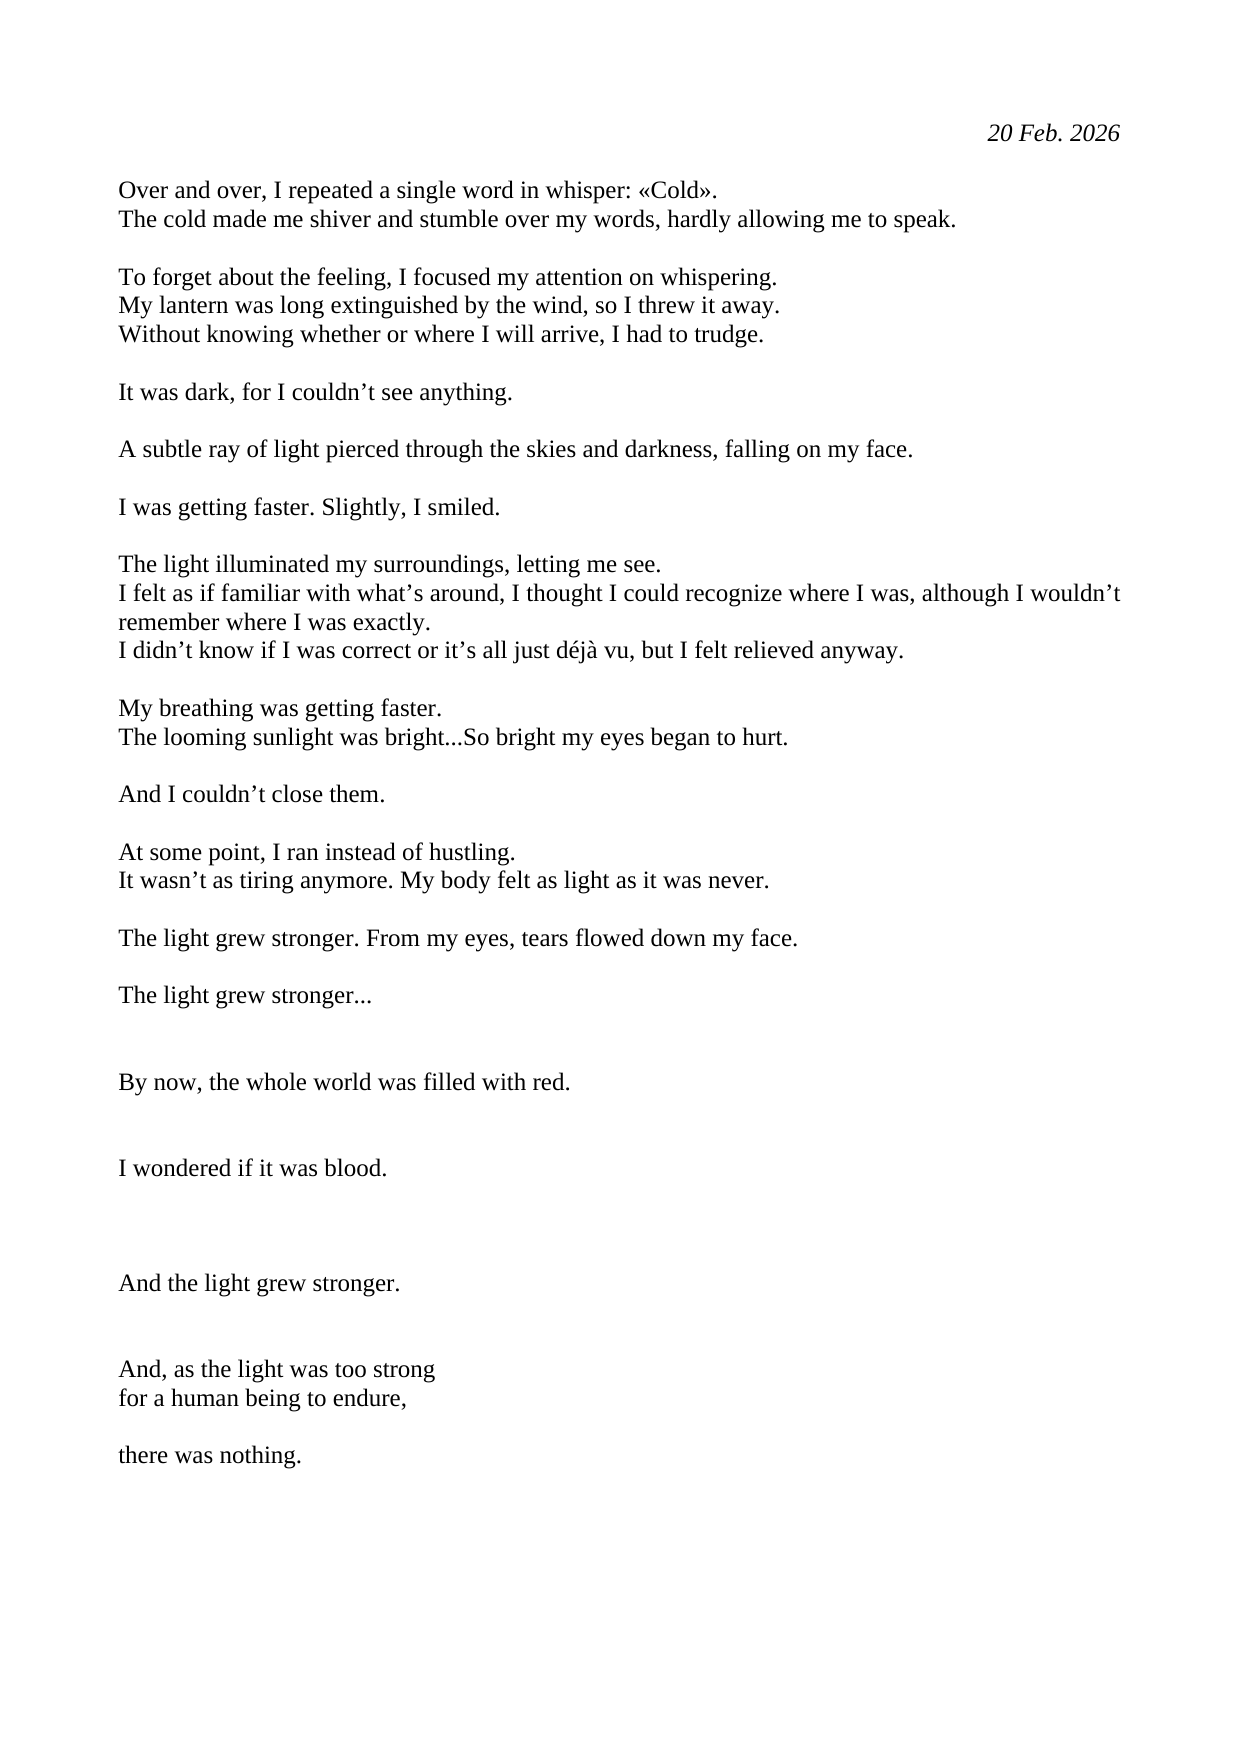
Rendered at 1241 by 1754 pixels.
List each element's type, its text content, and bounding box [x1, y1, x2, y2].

text And the light grew stronger. [118, 1268, 1122, 1297]
text And I couldn’t close them. [118, 779, 1122, 808]
text My breathing was getting faster. [118, 693, 1122, 722]
text I didn’t know if I was correct or it’s all just déjà vu, but I felt relieved anyway. [118, 636, 1122, 664]
text It was dark, for I couldn’t see anything. [118, 377, 1122, 406]
text It wasn’t as tiring anymore. My body felt as light as it was never. [118, 866, 1122, 894]
text Without knowing whether or where I will arrive, I had to trudge. [118, 319, 1122, 348]
text I was getting faster. Slightly, I smiled. [118, 492, 1122, 521]
text A subtle ray of light pierced through the skies and darkness, falling on my face. [118, 434, 1122, 463]
text At some point, I ran instead of hustling. [118, 837, 1122, 866]
text The light grew stronger. From my eyes, tears flowed down my face. [118, 923, 1122, 952]
text there was nothing. [118, 1441, 1122, 1469]
text 20 Feb. 2026 [118, 118, 1122, 147]
text The looming sunlight was bright...So bright my eyes began to hurt. [118, 722, 1122, 751]
text The light grew stronger... [118, 981, 1122, 1009]
text And, as the light was too strong [118, 1354, 1122, 1383]
text I wondered if it was blood. [118, 1153, 1122, 1182]
text Over and over, I repeated a single word in whisper: «Cold». [118, 176, 1122, 204]
text I felt as if familiar with what’s around, I thought I could recognize where I was, although I wouldn’t remember where I was exactly. [118, 578, 1122, 636]
text The light illuminated my surroundings, letting me see. [118, 549, 1122, 578]
text By now, the whole world was filled with red. [118, 1067, 1122, 1096]
text The cold made me shiver and stumble over my words, hardly allowing me to speak. [118, 204, 1122, 233]
text My lantern was long extinguished by the wind, so I threw it away. [118, 291, 1122, 319]
text for a human being to endure, [118, 1383, 1122, 1412]
text To forget about the feeling, I focused my attention on whispering. [118, 262, 1122, 291]
